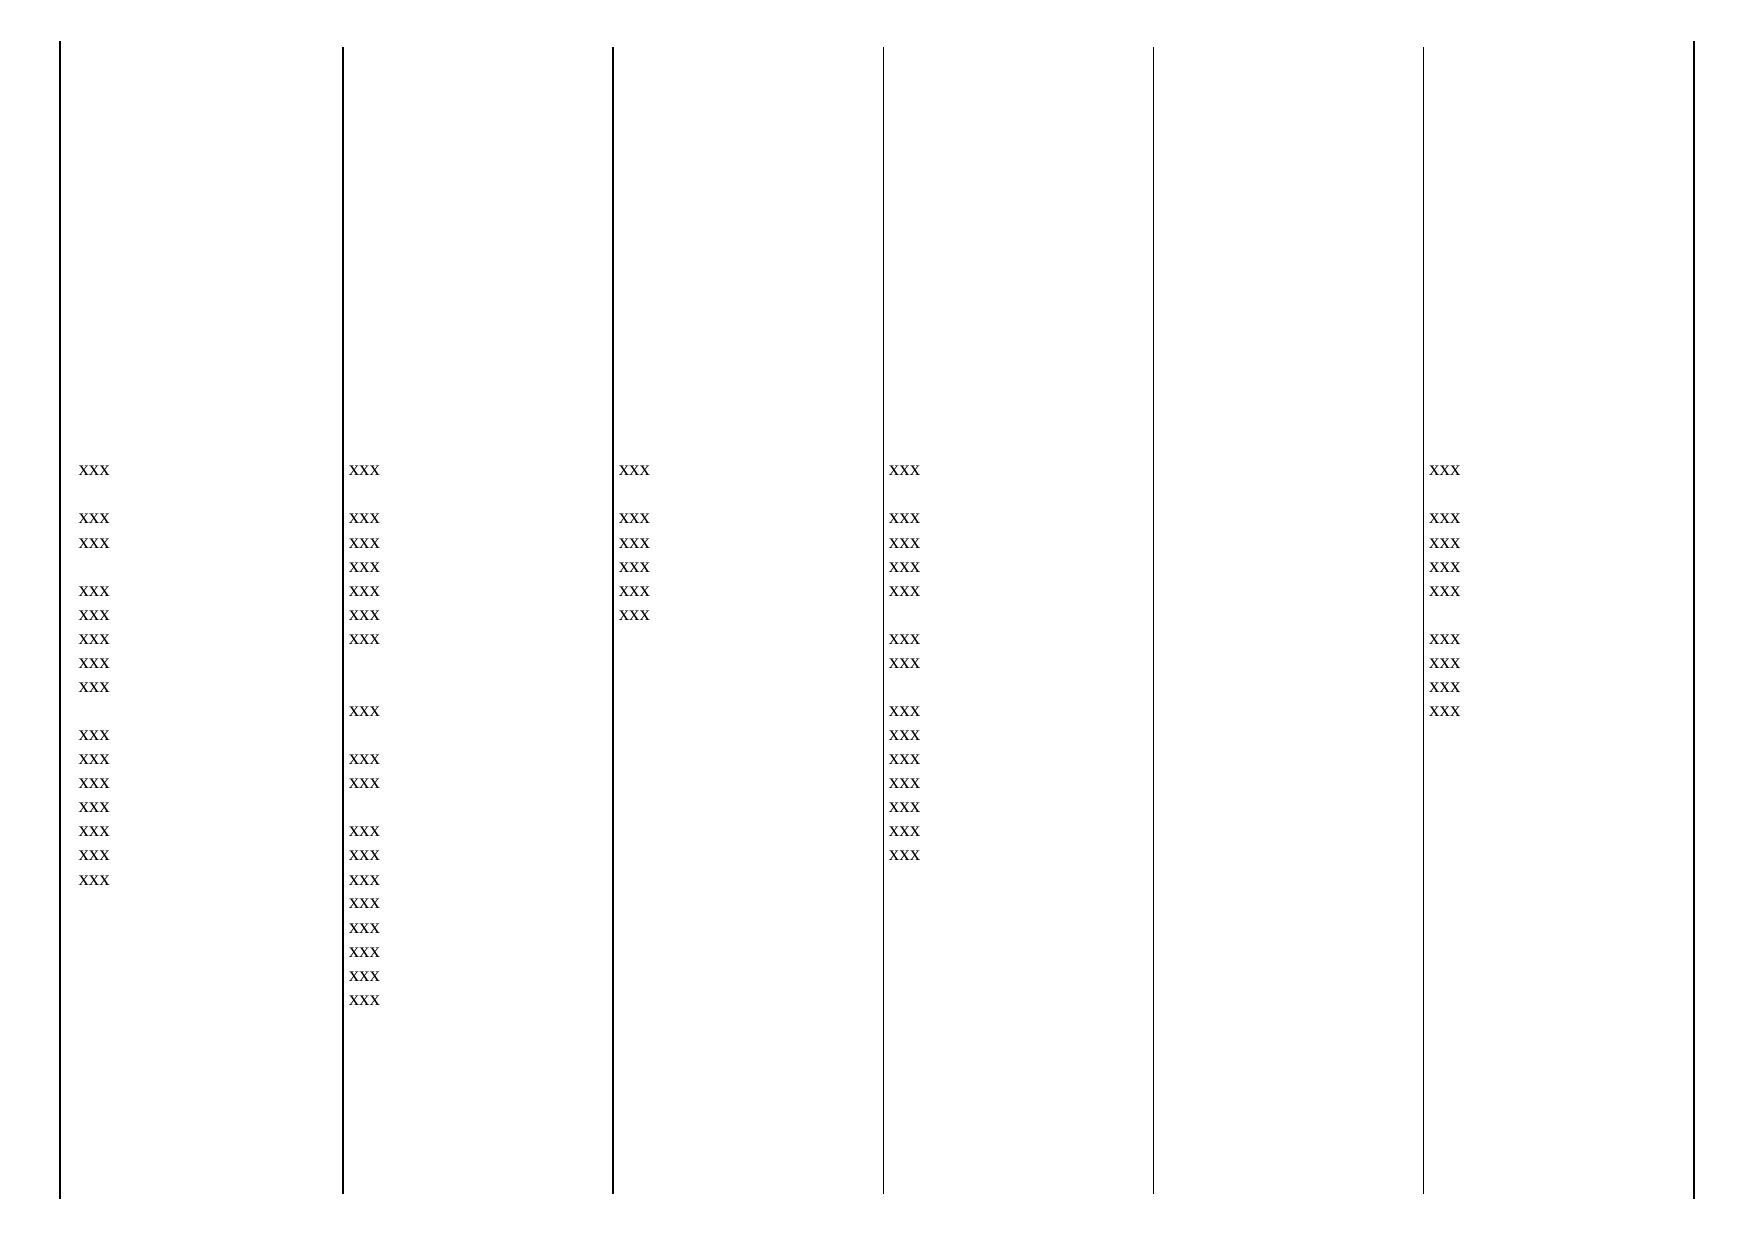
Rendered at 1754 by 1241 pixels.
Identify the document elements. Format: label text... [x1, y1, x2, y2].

text xxx [78, 793, 337, 817]
text xxx [1429, 673, 1687, 697]
text xxx [78, 673, 337, 697]
text xxx [78, 456, 337, 480]
text xxx [1429, 697, 1687, 721]
text xxx [348, 938, 607, 962]
text xxx [348, 504, 607, 528]
text xxx [889, 528, 1147, 553]
text xxx [889, 769, 1147, 793]
text xxx [348, 601, 607, 625]
text xxx [78, 769, 337, 793]
text xxx [889, 841, 1147, 865]
text xxx [348, 625, 607, 649]
text xxx [348, 745, 607, 769]
text xxx [1429, 649, 1687, 673]
text xxx [889, 577, 1147, 601]
text xxx [618, 456, 877, 480]
text xxx [348, 865, 607, 889]
text xxx [1429, 504, 1687, 528]
text xxx [78, 577, 337, 601]
text xxx [618, 553, 877, 577]
text xxx [78, 841, 337, 865]
text xxx [889, 649, 1147, 673]
text xxx [889, 721, 1147, 745]
text xxx [78, 817, 337, 841]
text xxx [348, 962, 607, 986]
text xxx [348, 913, 607, 938]
text xxx [1429, 528, 1687, 553]
text xxx [78, 601, 337, 625]
text xxx [1429, 553, 1687, 577]
text xxx [348, 769, 607, 793]
text xxx [78, 865, 337, 889]
text xxx [348, 528, 607, 553]
text xxx [889, 793, 1147, 817]
text xxx [889, 504, 1147, 528]
text xxx [889, 553, 1147, 577]
text xxx [348, 889, 607, 913]
text xxx [1429, 625, 1687, 649]
text xxx [348, 577, 607, 601]
text xxx [618, 528, 877, 553]
text xxx [78, 745, 337, 769]
text xxx [348, 817, 607, 841]
text xxx [618, 504, 877, 528]
text xxx [618, 601, 877, 625]
text xxx [1429, 456, 1687, 480]
text xxx [889, 697, 1147, 721]
text xxx [78, 649, 337, 673]
text xxx [78, 625, 337, 649]
text xxx [889, 745, 1147, 769]
text xxx [348, 456, 607, 480]
text xxx [348, 697, 607, 721]
text xxx [348, 553, 607, 577]
text xxx [78, 528, 337, 553]
text xxx [618, 577, 877, 601]
text xxx [889, 817, 1147, 841]
text xxx [889, 625, 1147, 649]
text xxx [348, 841, 607, 865]
text xxx [78, 721, 337, 745]
text xxx [1429, 577, 1687, 601]
text xxx [889, 456, 1147, 480]
text xxx [348, 986, 607, 1010]
text xxx [78, 504, 337, 528]
